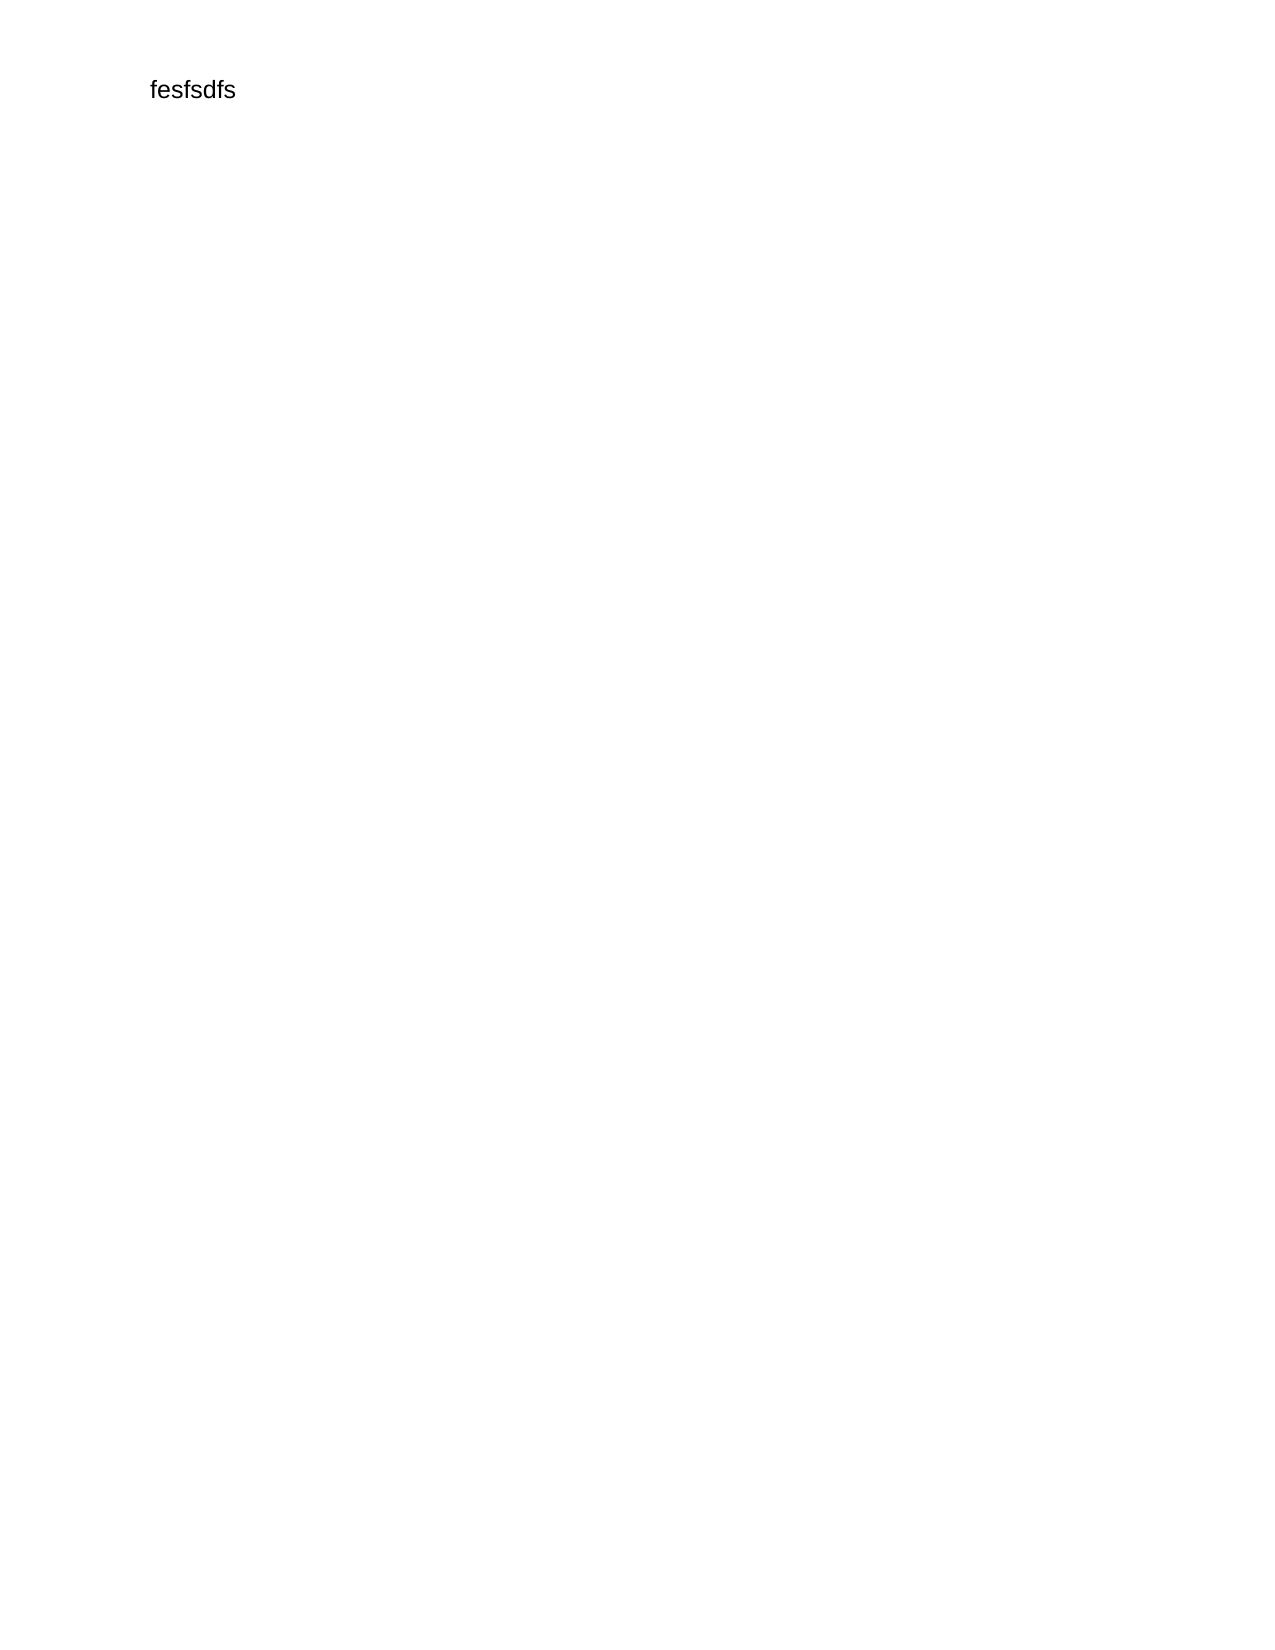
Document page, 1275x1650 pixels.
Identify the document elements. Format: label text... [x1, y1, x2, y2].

text fesfsdfs [150, 75, 1125, 104]
